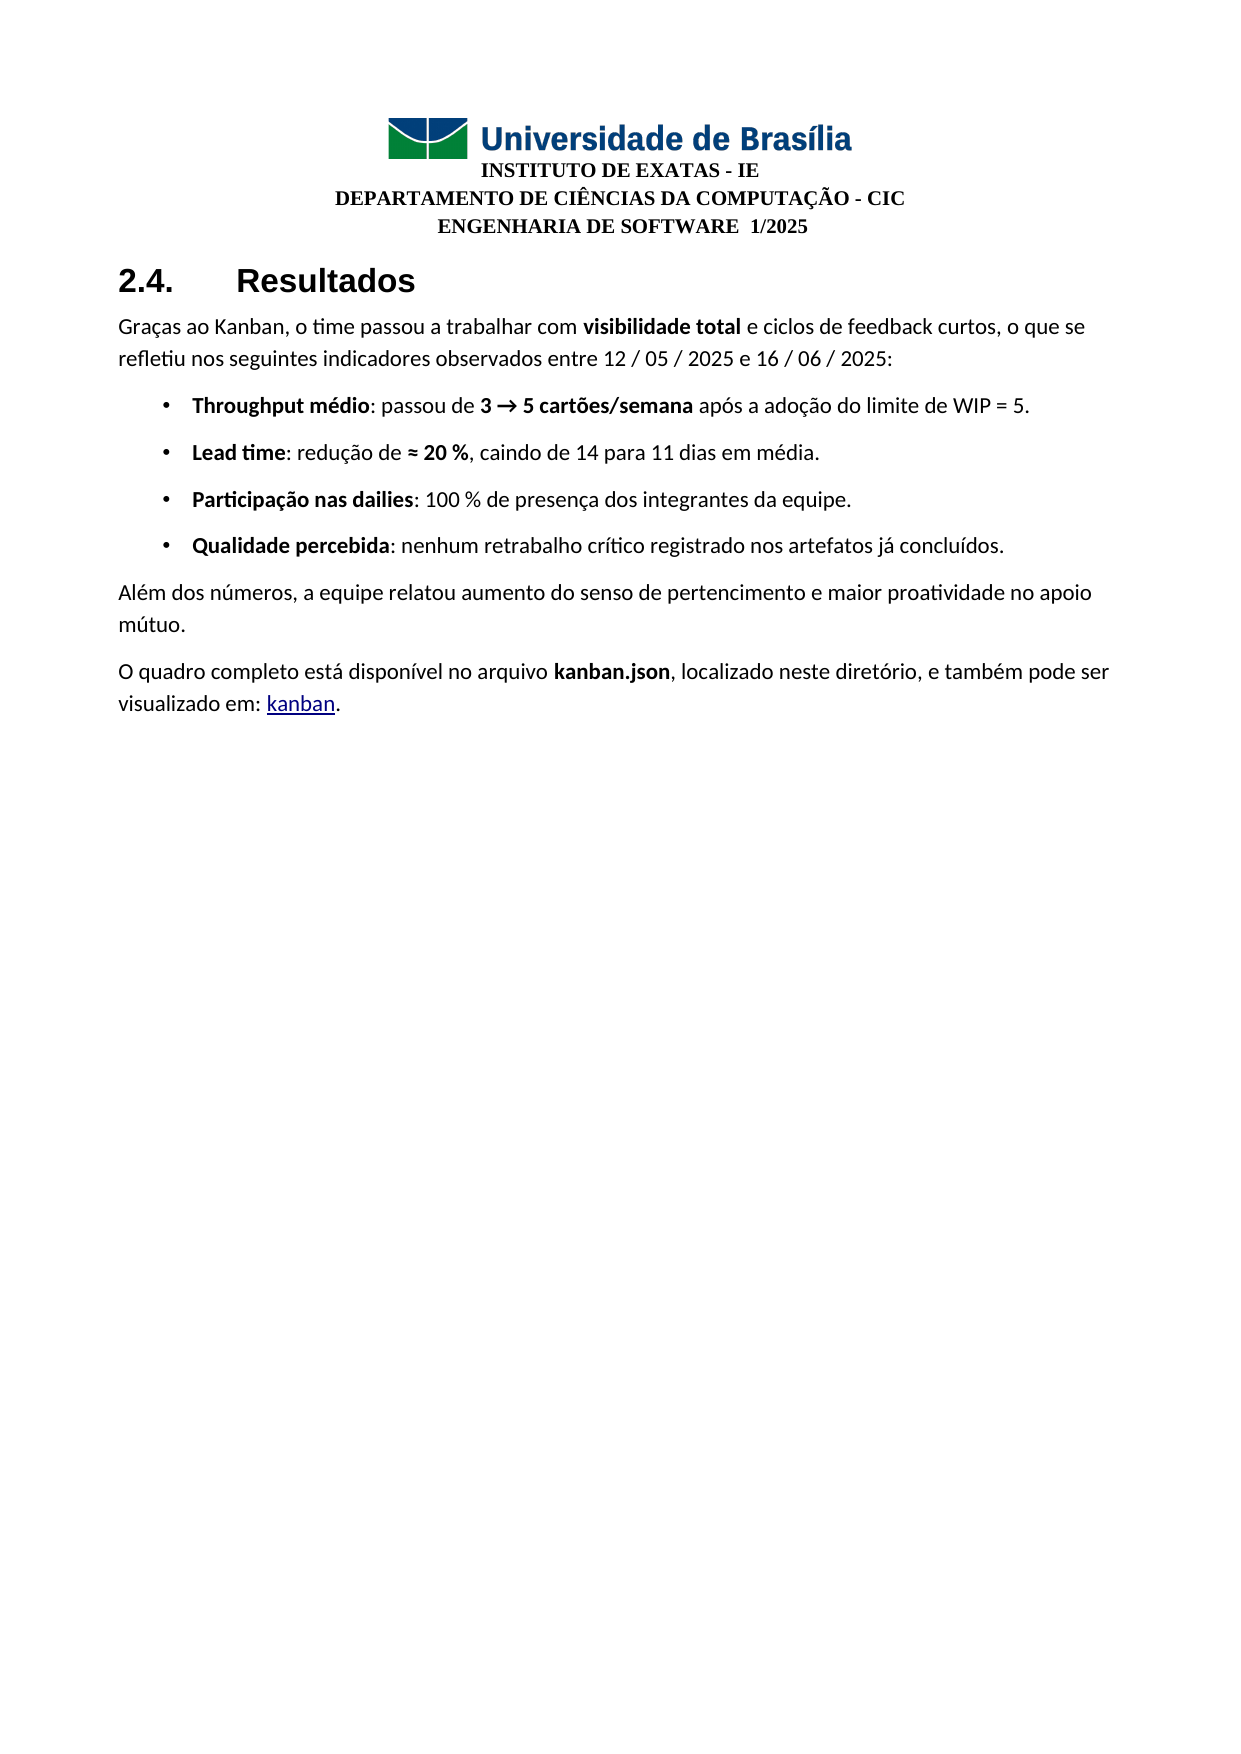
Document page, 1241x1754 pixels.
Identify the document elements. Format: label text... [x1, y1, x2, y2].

list Throughput médio: passou de 3 → 5 cartões/semana após a adoção do limite de WIP = 5. [162, 391, 1122, 419]
text Além dos números, a equipe relatou aumento do senso de pertencimento e maior proatividade no apoio mútuo. [118, 578, 1122, 638]
list Participação nas dailies: 100 % de presença dos integrantes da equipe. [162, 485, 1122, 513]
text Graças ao Kanban, o time passou a trabalhar com visibilidade total e ciclos de feedback curtos, o que se refletiu nos seguintes indicadores observados entre 12 / 05 / 2025 e 16 / 06 / 2025: [118, 312, 1122, 372]
subtitle Resultados [118, 261, 1122, 300]
list Qualidade percebida: nenhum retrabalho crítico registrado nos artefatos já concluídos. [162, 531, 1122, 559]
list Lead time: redução de ≈ 20 %, caindo de 14 para 11 dias em média. [162, 438, 1122, 466]
text O quadro completo está disponível no arquivo kanban.json, localizado neste diretório, e também pode ser visualizado em: kanban. [118, 657, 1122, 717]
picture [388, 118, 852, 159]
